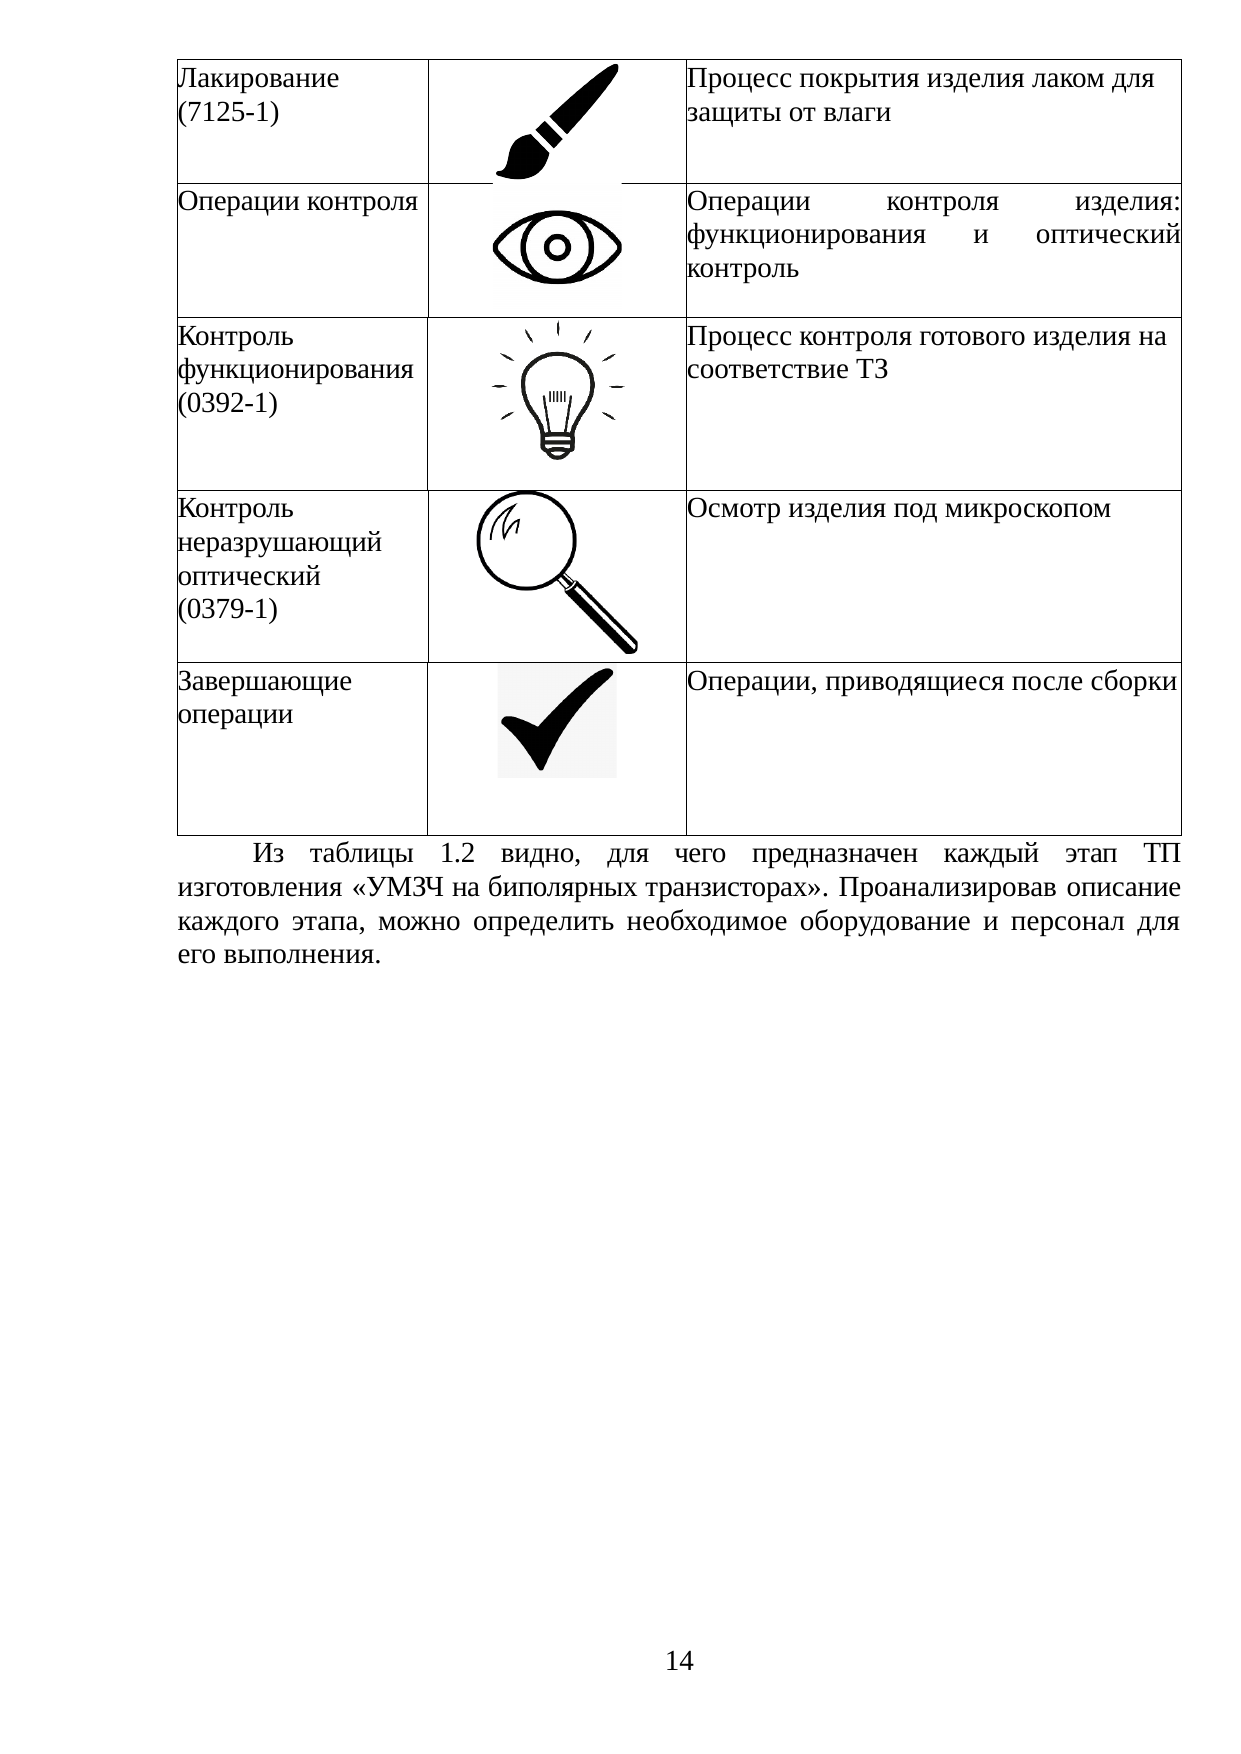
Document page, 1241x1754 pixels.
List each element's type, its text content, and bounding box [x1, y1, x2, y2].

table_cell [575, 587, 635, 649]
table_cell Операции контроля изделия: функционирования и оптический контроль [687, 184, 1181, 317]
table_cell Лакирование (7125-1) [178, 60, 428, 182]
table_cell Операции, приводящиеся после сборки [687, 663, 1181, 834]
table_cell Процесс контроля готового изделия на соответствие ТЗ [687, 318, 1181, 489]
text Из таблицы 1.2 видно, для чего предназначен каждый этап ТП изготовления «УМЗЧ на биполярных транзисторах». Проанализировав описание каждого этапа, можно определить необходимое оборудование и персонал для его выполнения. [177, 836, 1181, 970]
table_cell Контроль неразрушающий оптический (0379-1) [178, 491, 428, 662]
table_cell [429, 184, 686, 317]
table_cell [428, 318, 686, 489]
table_cell Контроль функционирования (0392-1) [178, 318, 427, 489]
table_cell [429, 491, 686, 662]
table_cell Операции контроля [178, 184, 428, 317]
table_cell Осмотр изделия под микроскопом [687, 491, 1181, 662]
table_cell [428, 663, 686, 834]
table_cell Процесс покрытия изделия лаком для защиты от влаги [687, 60, 1181, 182]
table_cell [429, 60, 686, 182]
table_cell Завершающие операции [178, 663, 427, 834]
